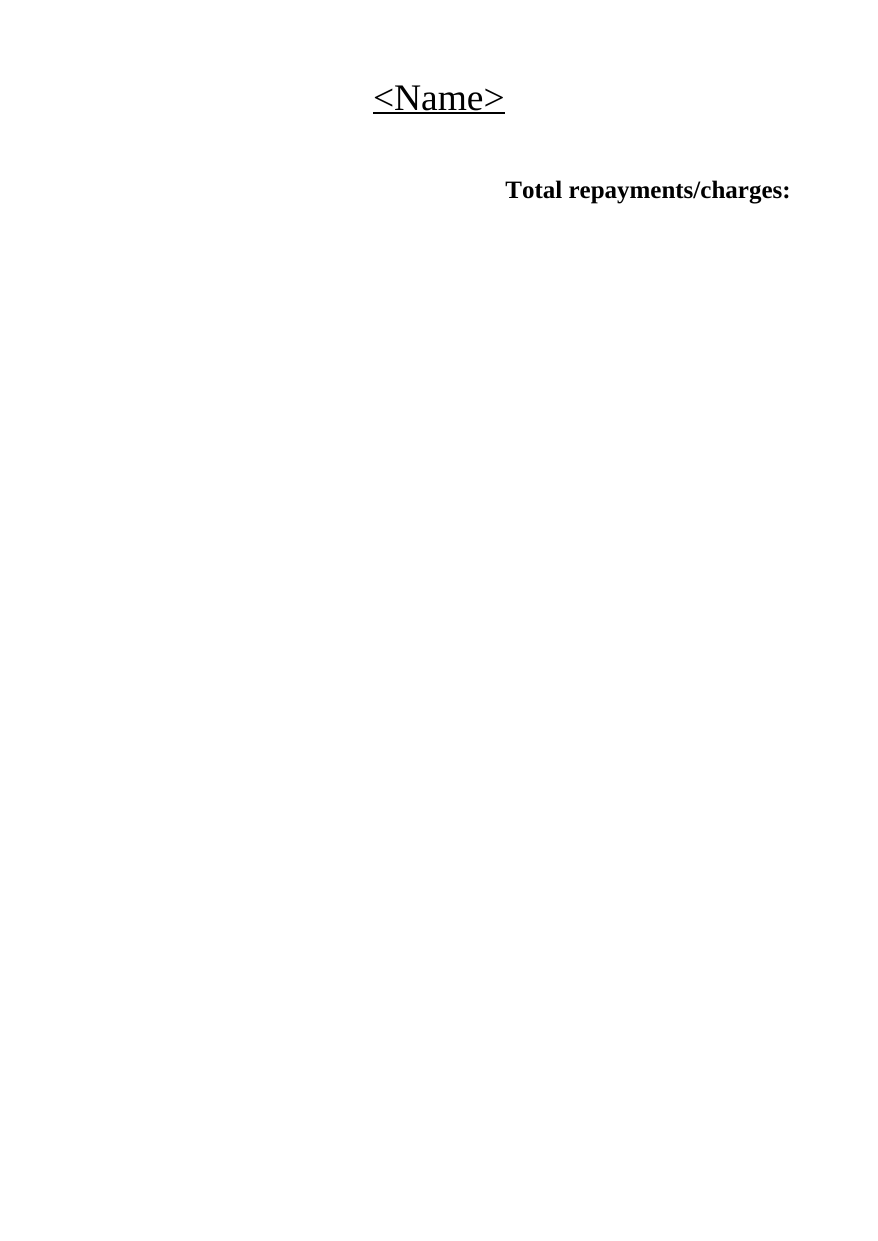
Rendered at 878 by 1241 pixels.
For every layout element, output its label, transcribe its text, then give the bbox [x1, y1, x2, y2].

table_cell Total repayments/charges: [75, 176, 802, 204]
table_header [75, 147, 802, 176]
text <Name> [75, 75, 802, 118]
